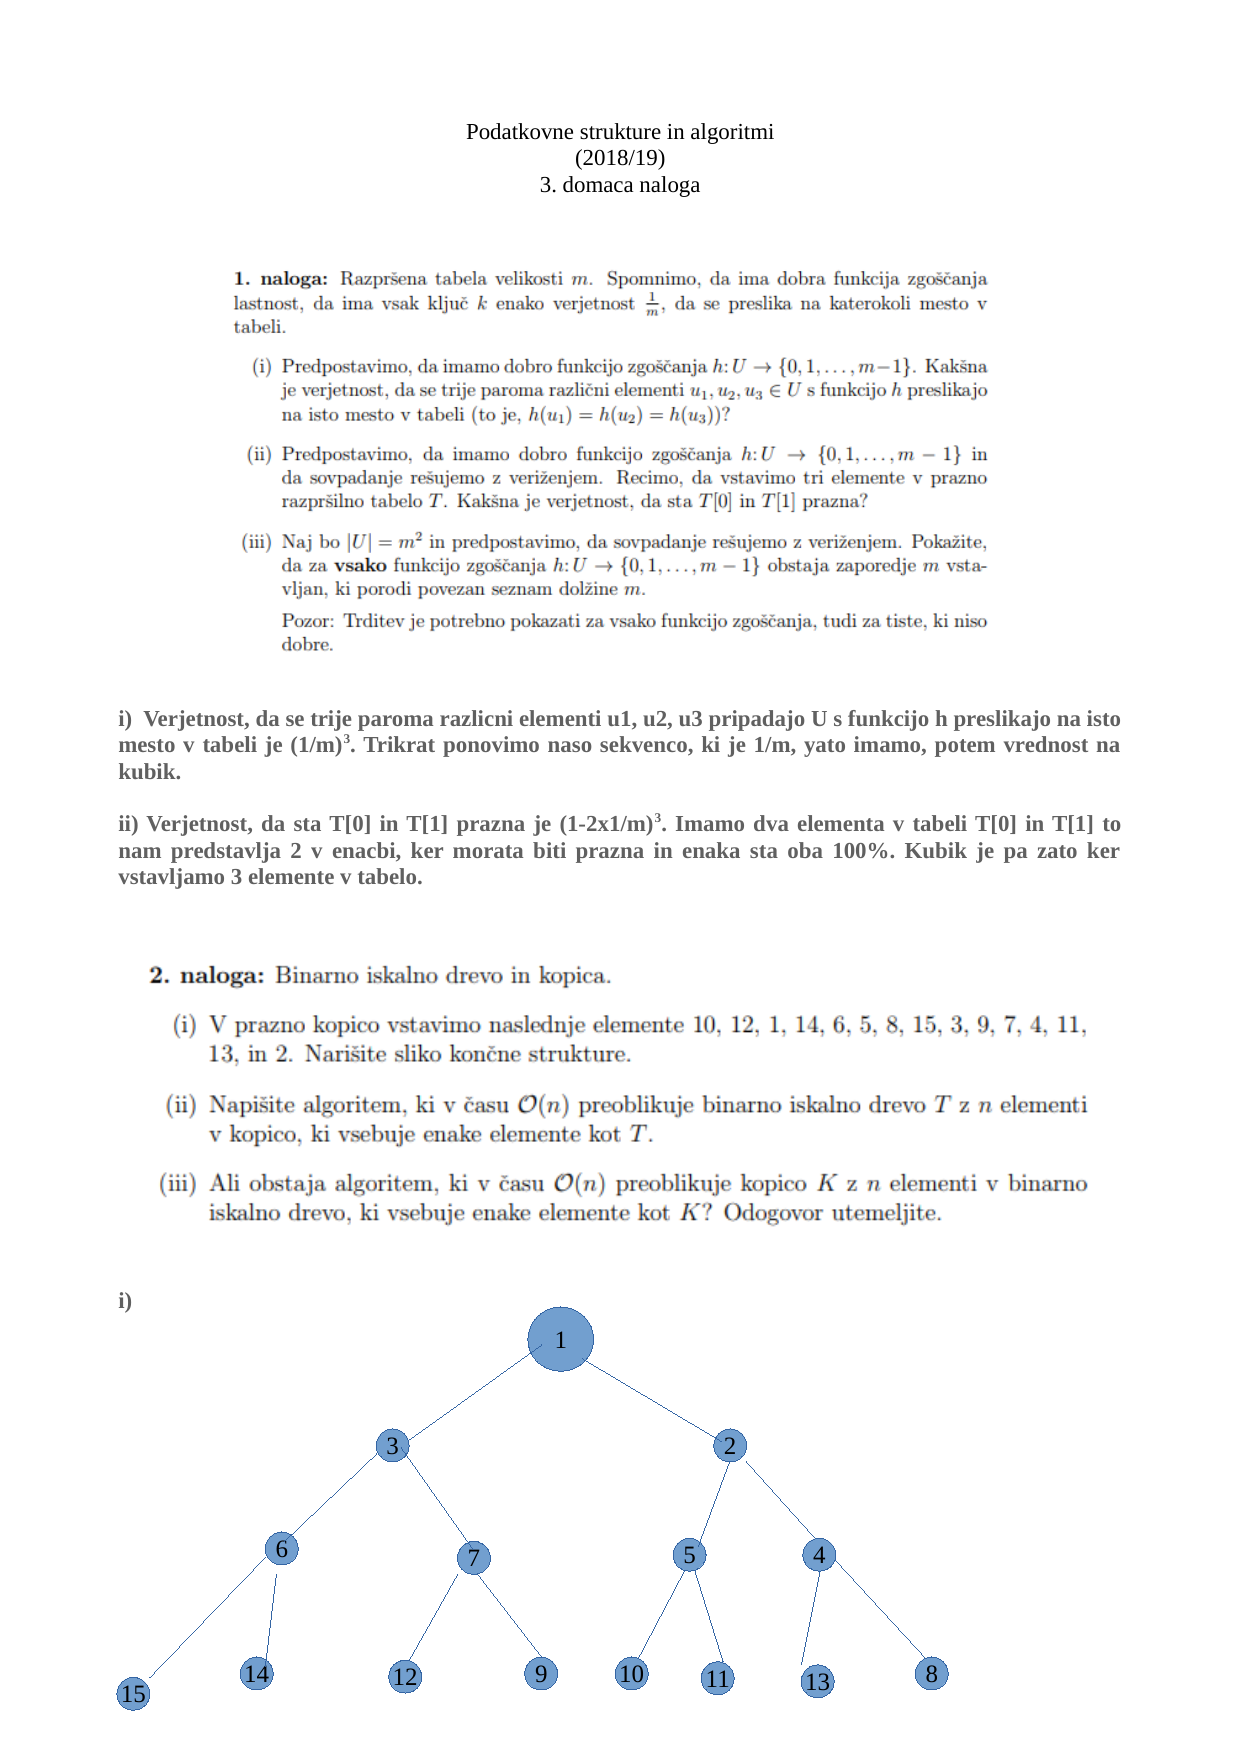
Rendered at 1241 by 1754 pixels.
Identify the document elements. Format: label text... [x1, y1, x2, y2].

text ii) Verjetnost, da sta T[0] in T[1] prazna je (1-2x1/m)3. Imamo dva elementa v tabeli T[0] in T[1] to nam predstavlja 2 v enacbi, ker morata biti prazna in enaka sta oba 100%. Kubik je pa zato ker vstavljamo 3 elemente v tabelo. [118, 810, 1122, 889]
text i) Verjetnost, da se trije paroma razlicni elementi u1, u2, u3 pripadajo U s funkcijo h preslikajo na isto mesto v tabeli je (1/m)3. Trikrat ponovimo naso sekvenco, ki je 1/m, yato imamo, potem vrednost na kubik. [118, 705, 1122, 784]
picture [87, 937, 1135, 1262]
text Podatkovne strukture in algoritmi [118, 118, 1122, 144]
text (2018/19) [118, 144, 1122, 171]
text 3. domaca naloga [118, 171, 1122, 197]
picture [207, 250, 1033, 679]
text i) [118, 1287, 1122, 1314]
